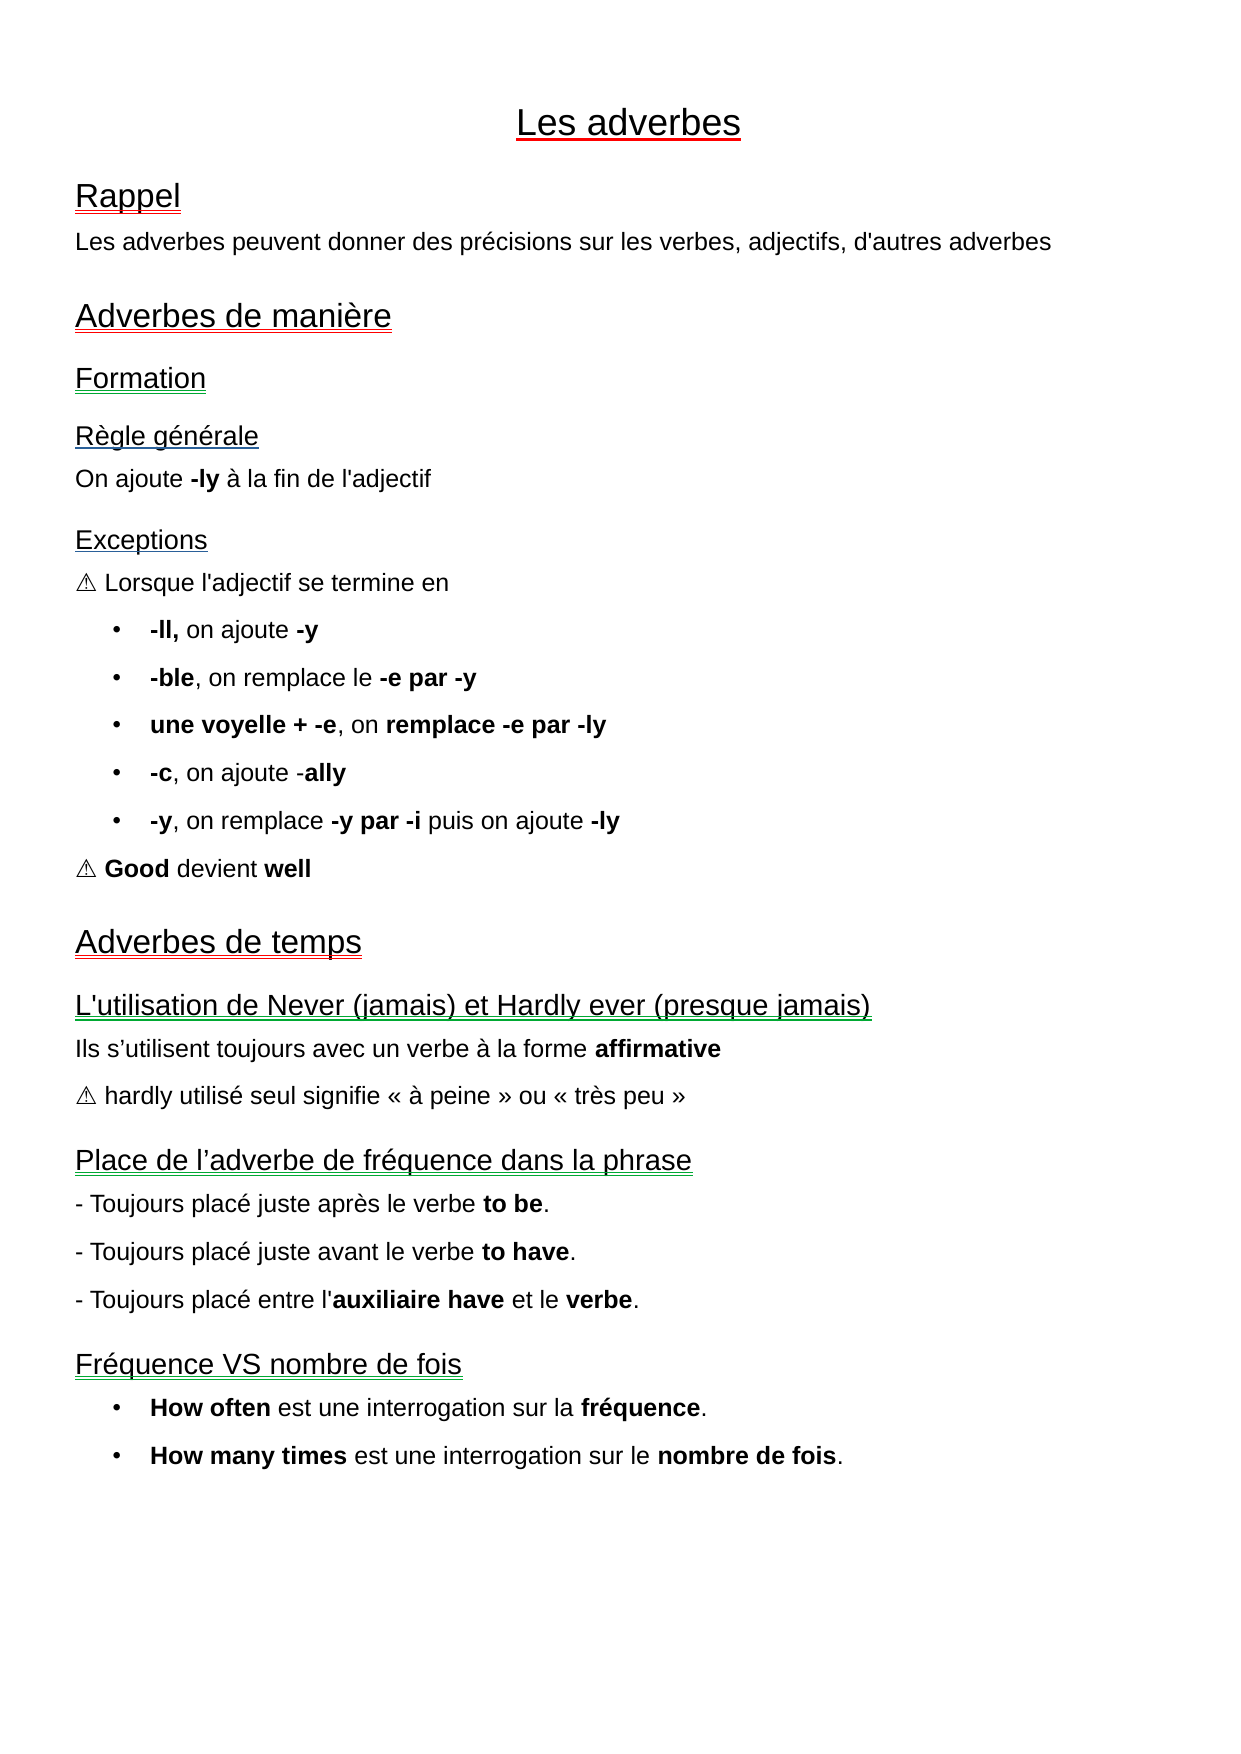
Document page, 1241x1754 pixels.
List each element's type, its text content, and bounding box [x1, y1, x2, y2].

text On ajoute -ly à la fin de l'adjectif [75, 464, 1182, 492]
subtitle Adverbes de temps [75, 922, 1182, 961]
list une voyelle + -e, on remplace -e par -ly [112, 711, 1182, 739]
subtitle Formation [75, 361, 1182, 395]
text - Toujours placé juste après le verbe to be. [75, 1189, 1182, 1218]
text ⚠ Lorsque l'adjectif se termine en [75, 567, 1182, 596]
list How often est une interrogation sur la fréquence. [112, 1393, 1182, 1422]
text ⚠ hardly utilisé seul signifie « à peine » ou « très peu » [75, 1081, 1182, 1110]
text - Toujours placé entre l'auxiliaire have et le verbe. [75, 1285, 1182, 1313]
text - Toujours placé juste avant le verbe to have. [75, 1237, 1182, 1266]
text Ils s’utilisent toujours avec un verbe à la forme affirmative [75, 1034, 1182, 1062]
list How many times est une interrogation sur le nombre de fois. [112, 1441, 1182, 1469]
list -ble, on remplace le -e par -y [112, 663, 1182, 692]
subtitle Fréquence VS nombre de fois [75, 1347, 1182, 1380]
text Les adverbes peuvent donner des précisions sur les verbes, adjectifs, d'autres adverbes [75, 227, 1182, 256]
text ⚠ Good devient well [75, 854, 1182, 882]
subtitle Exceptions [75, 524, 1182, 555]
subtitle Place de l’adverbe de fréquence dans la phrase [75, 1143, 1182, 1177]
list -ll, on ajoute -y [112, 615, 1182, 644]
subtitle Adverbes de manière [75, 296, 1182, 334]
list -c, on ajoute -ally [112, 758, 1182, 787]
list -y, on remplace -y par -i puis on ajoute -ly [112, 806, 1182, 835]
subtitle Rappel [75, 176, 1182, 215]
subtitle L'utilisation de Never (jamais) et Hardly ever (presque jamais) [75, 988, 1182, 1021]
subtitle Les adverbes [75, 100, 1182, 143]
subtitle Règle générale [75, 420, 1182, 451]
